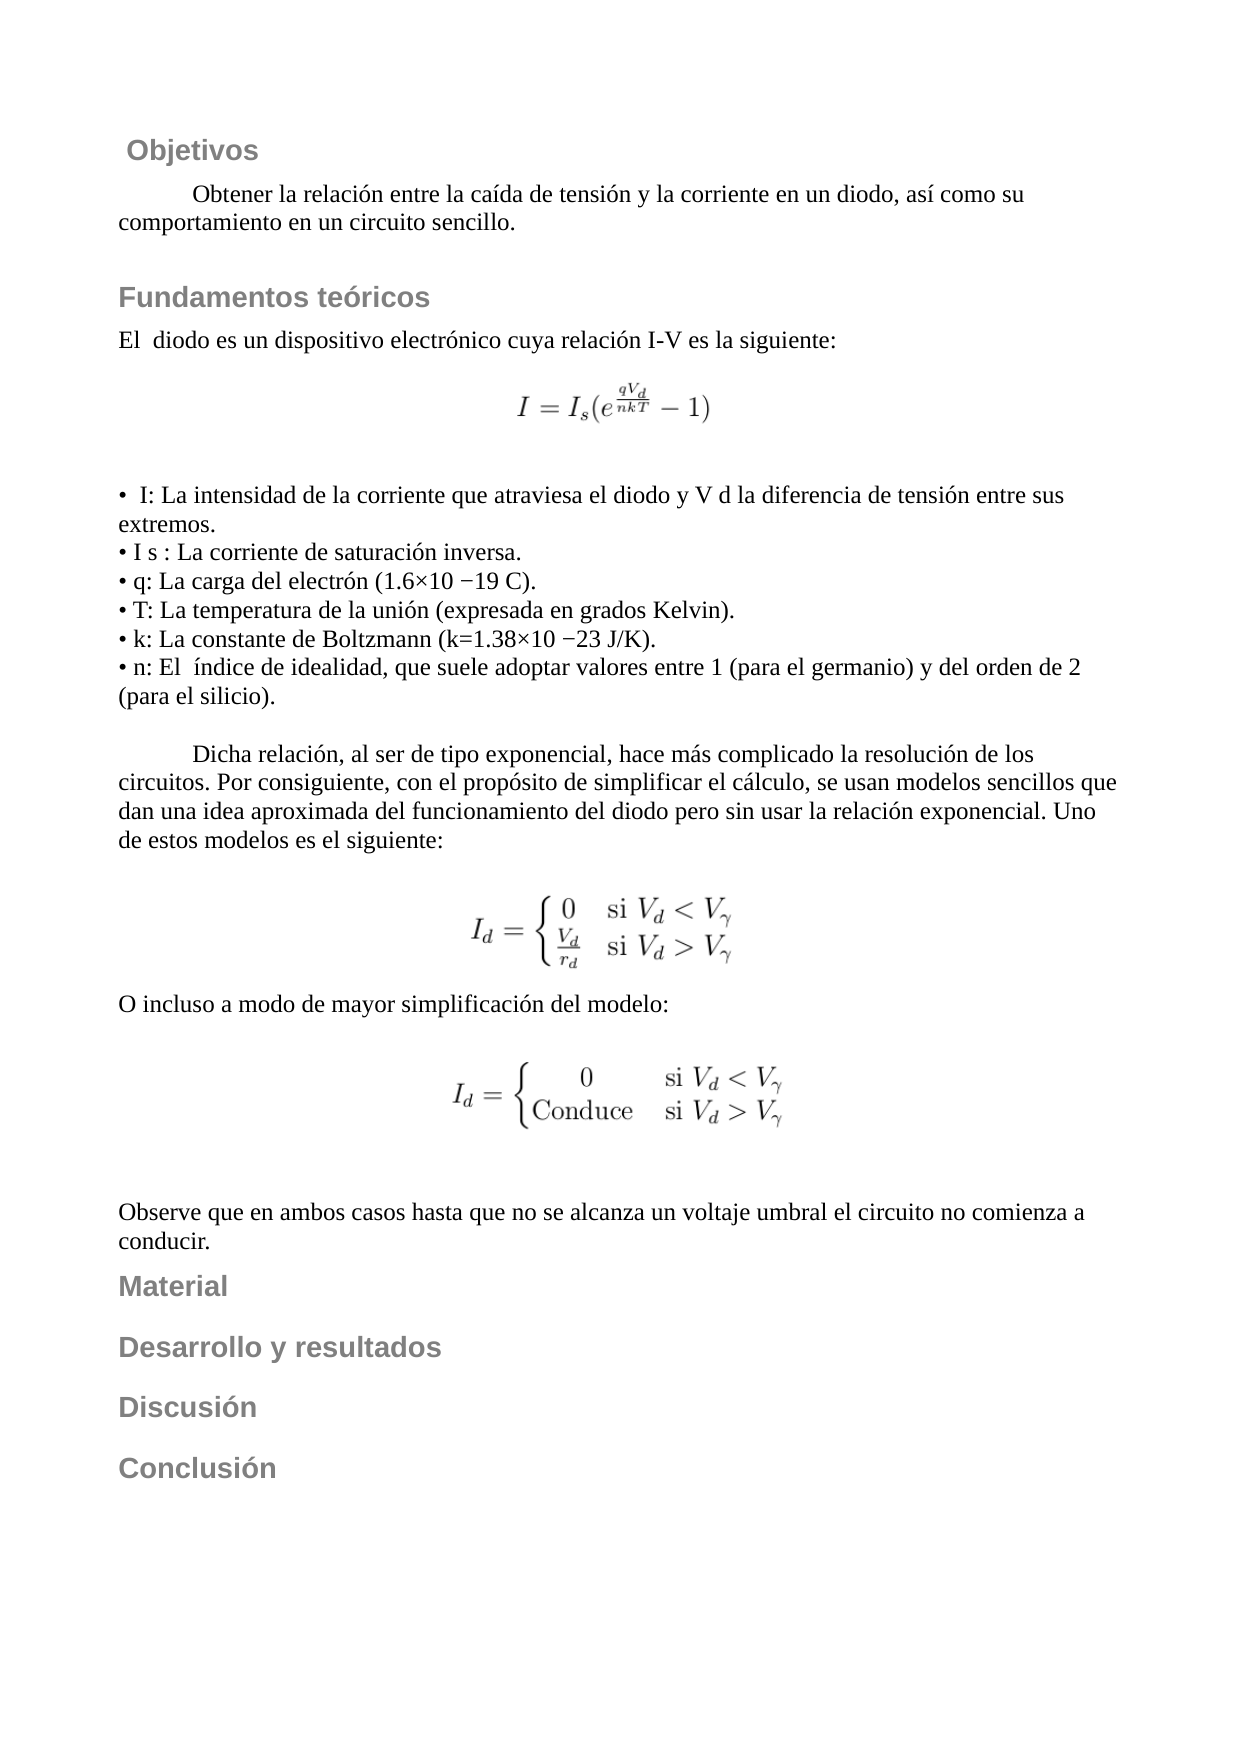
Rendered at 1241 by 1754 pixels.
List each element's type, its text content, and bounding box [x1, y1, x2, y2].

subtitle Discusión [118, 1390, 1122, 1424]
text • I s : La corriente de saturación inversa. [118, 537, 1122, 566]
picture [435, 863, 805, 989]
text • I: La intensidad de la corriente que atraviesa el diodo y V d la diferencia de tensión entre sus extremos. [118, 480, 1122, 537]
text Dicha relación, al ser de tipo exponencial, hace más complicado la resolución de los circuitos. Por consiguiente, con el propósito de simplificar el cálculo, se usan modelos sencillos que dan una idea aproximada del funcionamiento del diodo pero sin usar la relación exponencial. Uno de estos modelos es el siguiente: [118, 739, 1122, 854]
text Obtener la relación entre la caída de tensión y la corriente en un diodo, así como su comportamiento en un circuito sencillo. [118, 179, 1122, 236]
text • q: La carga del electrón (1.6×10 −19 C). [118, 566, 1122, 595]
text • T: La temperatura de la unión (expresada en grados Kelvin). [118, 595, 1122, 624]
text Observe que en ambos casos hasta que no se alcanza un voltaje umbral el circuito no comienza a conducir. [118, 1197, 1122, 1254]
text • k: La constante de Boltzmann (k=1.38×10 −23 J/K). [118, 624, 1122, 652]
subtitle Desarrollo y resultados [118, 1330, 1122, 1363]
text • n: El índice de idealidad, que suele adoptar valores entre 1 (para el germanio) y del orden de 2 (para el silicio). [118, 652, 1122, 710]
subtitle Objetivos [118, 133, 1122, 166]
subtitle Material [118, 1269, 1122, 1303]
subtitle Fundamentos teóricos [118, 279, 1122, 313]
picture [440, 360, 800, 452]
subtitle Conclusión [118, 1451, 1122, 1484]
picture [435, 1035, 805, 1140]
text El diodo es un dispositivo electrónico cuya relación I-V es la siguiente: [118, 326, 1122, 354]
text O incluso a modo de mayor simplificación del modelo: [118, 854, 1122, 1018]
